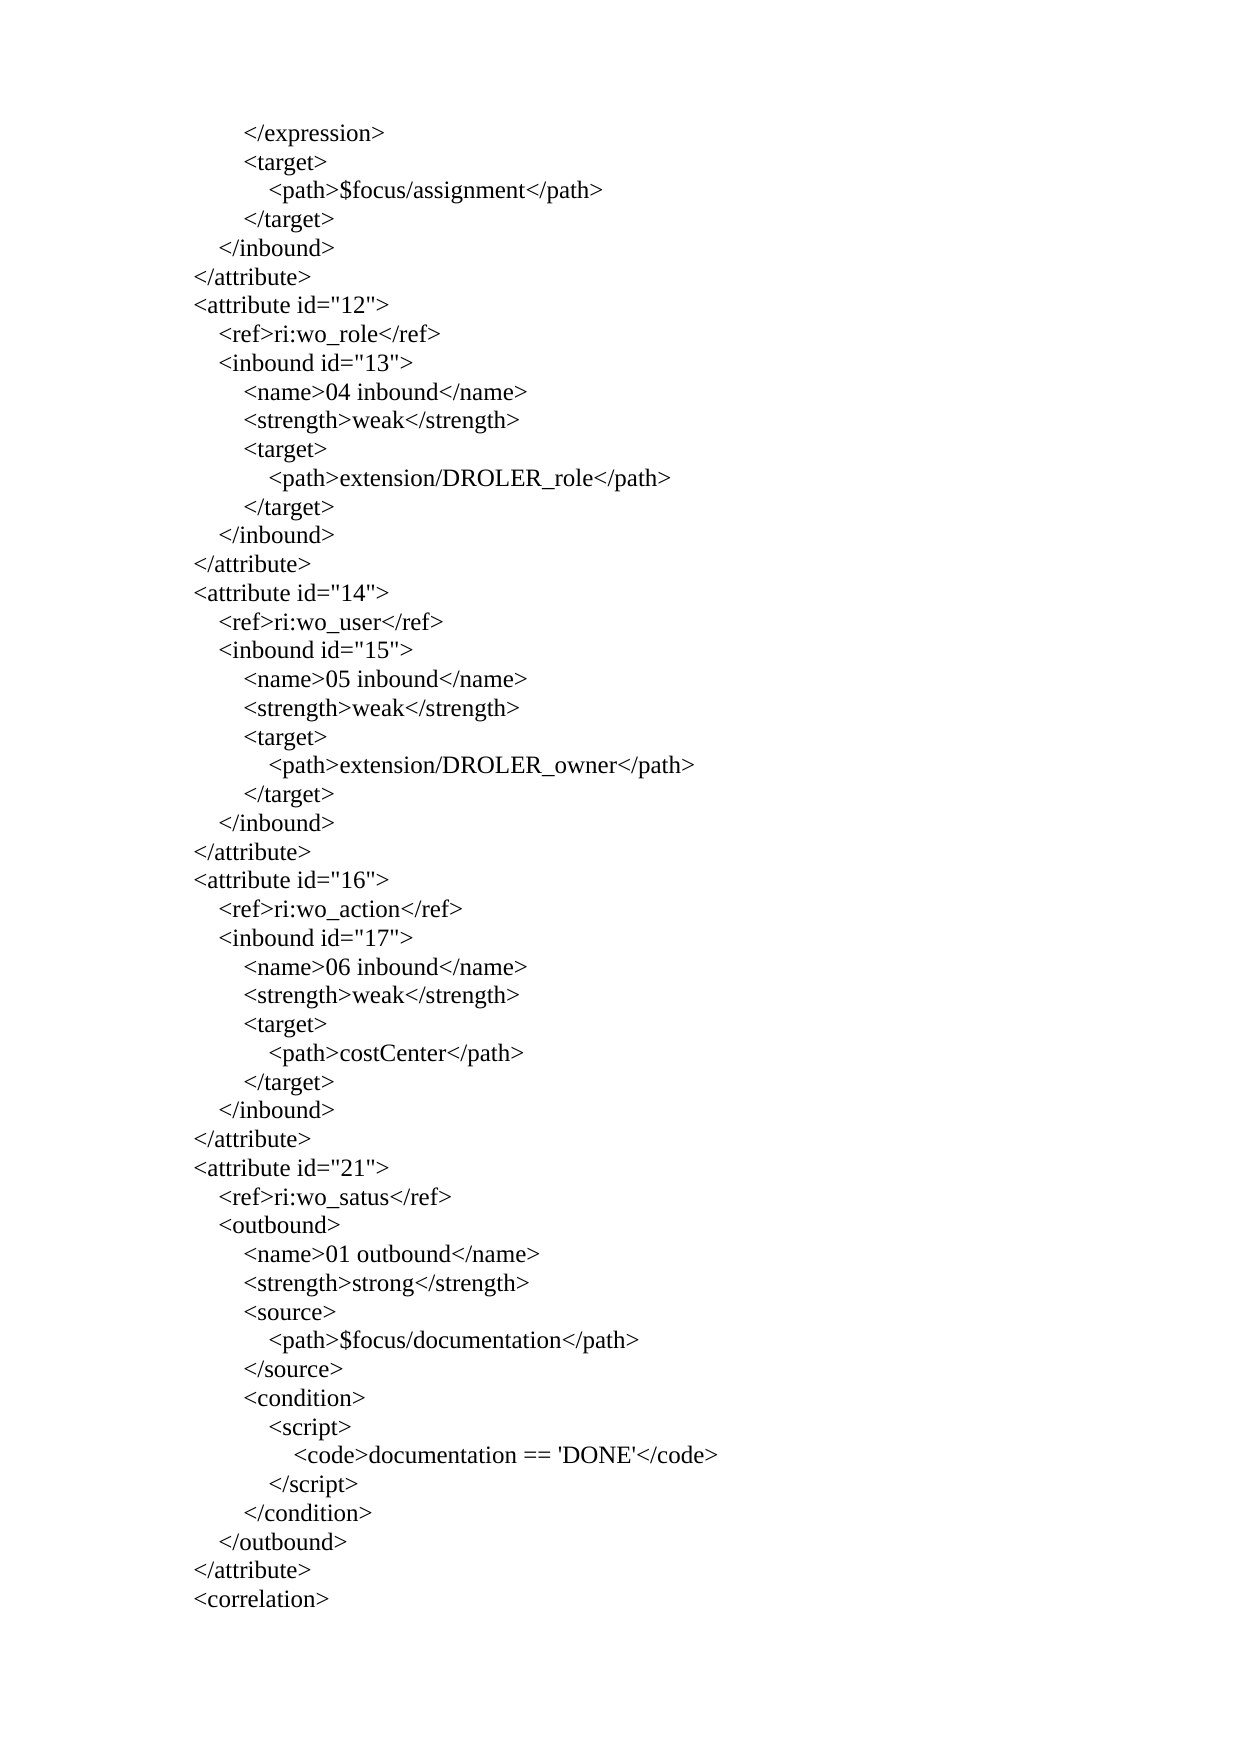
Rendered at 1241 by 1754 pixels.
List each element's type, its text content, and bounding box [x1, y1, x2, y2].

text <ref>ri:wo_role</ref> [118, 319, 1122, 348]
text </target> [118, 1067, 1122, 1096]
text </attribute> [118, 1556, 1122, 1584]
text <target> [118, 434, 1122, 463]
text <strength>weak</strength> [118, 693, 1122, 722]
text </outbound> [118, 1527, 1122, 1556]
text <name>04 inbound</name> [118, 377, 1122, 406]
text <strength>weak</strength> [118, 981, 1122, 1009]
text <correlation> [118, 1584, 1122, 1613]
text <attribute id="16"> [118, 866, 1122, 894]
text <name>05 inbound</name> [118, 664, 1122, 693]
text <attribute id="12"> [118, 291, 1122, 319]
text <ref>ri:wo_user</ref> [118, 607, 1122, 636]
text </inbound> [118, 233, 1122, 262]
text </source> [118, 1354, 1122, 1383]
text <target> [118, 1009, 1122, 1038]
text <target> [118, 147, 1122, 176]
text <strength>strong</strength> [118, 1268, 1122, 1297]
text <ref>ri:wo_action</ref> [118, 894, 1122, 923]
text <attribute id="21"> [118, 1153, 1122, 1182]
text <outbound> [118, 1211, 1122, 1239]
text <script> [118, 1412, 1122, 1441]
text </attribute> [118, 1124, 1122, 1153]
text <target> [118, 722, 1122, 751]
text <name>01 outbound</name> [118, 1239, 1122, 1268]
text <code>documentation == 'DONE'</code> [118, 1441, 1122, 1469]
text <source> [118, 1297, 1122, 1326]
text </script> [118, 1469, 1122, 1498]
text <condition> [118, 1383, 1122, 1412]
text </target> [118, 492, 1122, 521]
text </attribute> [118, 262, 1122, 291]
text </target> [118, 204, 1122, 233]
text <ref>ri:wo_satus</ref> [118, 1182, 1122, 1211]
text <path>$focus/documentation</path> [118, 1326, 1122, 1354]
text <path>extension/DROLER_owner</path> [118, 751, 1122, 779]
text <name>06 inbound</name> [118, 952, 1122, 981]
text <path>$focus/assignment</path> [118, 176, 1122, 204]
text </attribute> [118, 837, 1122, 866]
text <inbound id="13"> [118, 348, 1122, 377]
text <strength>weak</strength> [118, 406, 1122, 434]
text </inbound> [118, 521, 1122, 549]
text </inbound> [118, 808, 1122, 837]
text </attribute> [118, 549, 1122, 578]
text <path>costCenter</path> [118, 1038, 1122, 1067]
text </inbound> [118, 1096, 1122, 1124]
text </target> [118, 779, 1122, 808]
text <path>extension/DROLER_role</path> [118, 463, 1122, 492]
text </condition> [118, 1498, 1122, 1527]
text <inbound id="17"> [118, 923, 1122, 952]
text <inbound id="15"> [118, 636, 1122, 664]
text <attribute id="14"> [118, 578, 1122, 607]
text </expression> [118, 118, 1122, 147]
